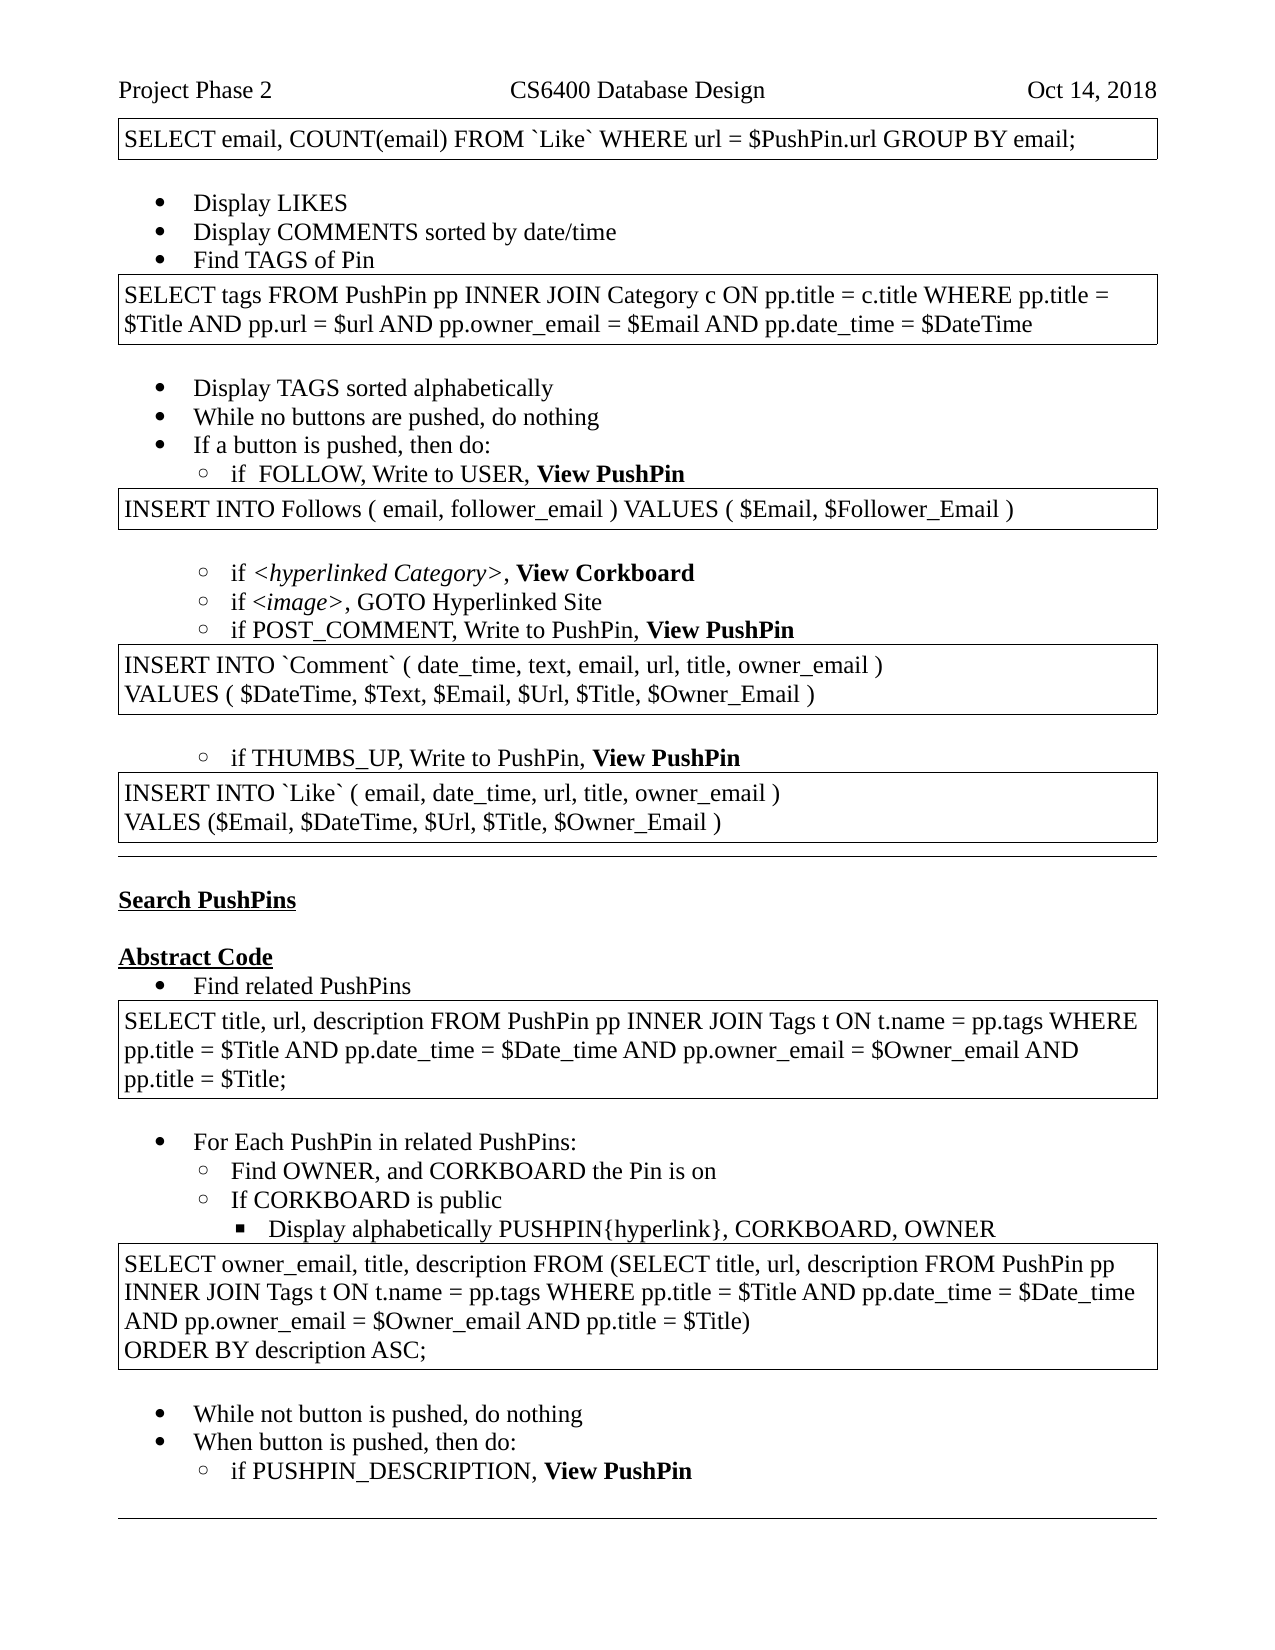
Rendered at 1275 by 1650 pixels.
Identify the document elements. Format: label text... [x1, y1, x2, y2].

list Display LIKES [156, 188, 1157, 217]
table_header SELECT title, url, description FROM PushPin pp INNER JOIN Tags t ON t.name = pp.tags WHERE pp.title = $Title AND pp.date_time = $Date_time AND pp.owner_email = $Owner_email AND pp.title = $Title; [119, 1001, 1157, 1098]
table_header INSERT INTO `Like` ( email, date_time, url, title, owner_email ) VALES ($Email, $DateTime, $Url, $Title, $Owner_Email ) [119, 773, 1157, 841]
list if THUMBS_UP, Write to PushPin, View PushPin [193, 743, 1157, 772]
table_header INSERT INTO `Comment` ( date_time, text, email, url, title, owner_email ) VALUES ( $DateTime, $Text, $Email, $Url, $Title, $Owner_Email ) [119, 645, 1157, 714]
list Display alphabetically PUSHPIN{hyperlink}, CORKBOARD, OWNER [231, 1214, 1157, 1242]
list While no buttons are pushed, do nothing [156, 402, 1157, 431]
list For Each PushPin in related PushPins: [156, 1127, 1157, 1156]
list Display COMMENTS sorted by date/time [156, 217, 1157, 246]
list While not button is pushed, do nothing [156, 1399, 1157, 1427]
table_cell SELECT email, COUNT(email) FROM `Like` WHERE url = $PushPin.url GROUP BY email; [119, 119, 1157, 159]
table_header INSERT INTO Follows ( email, follower_email ) VALUES ( $Email, $Follower_Email ) [119, 489, 1157, 529]
table_header SELECT owner_email, title, description FROM (SELECT title, url, description FROM PushPin pp INNER JOIN Tags t ON t.name = pp.tags WHERE pp.title = $Title AND pp.date_time = $Date_time AND pp.owner_email = $Owner_email AND pp.title = $Title) ORDER BY description ASC; [119, 1244, 1157, 1369]
list Find TAGS of Pin [156, 246, 1157, 274]
list if FOLLOW, Write to USER, View PushPin [193, 459, 1157, 488]
list Display TAGS sorted alphabetically [156, 373, 1157, 402]
text Abstract Code [118, 942, 1157, 971]
list If a button is pushed, then do: [156, 431, 1157, 459]
list Find OWNER, and CORKBOARD the Pin is on [193, 1156, 1157, 1185]
list if <hyperlinked Category>, View Corkboard [193, 558, 1157, 587]
list When button is pushed, then do: [156, 1427, 1157, 1456]
text Search PushPins [118, 885, 1157, 914]
list Find related PushPins [156, 971, 1157, 1000]
table_header SELECT tags FROM PushPin pp INNER JOIN Category c ON pp.title = c.title WHERE pp.title = $Title AND pp.url = $url AND pp.owner_email = $Email AND pp.date_time = $DateTime [119, 275, 1157, 344]
list if PUSHPIN_DESCRIPTION, View PushPin [193, 1456, 1157, 1485]
list if <image>, GOTO Hyperlinked Site [193, 587, 1157, 616]
list if POST_COMMENT, Write to PushPin, View PushPin [193, 616, 1157, 644]
list If CORKBOARD is public [193, 1185, 1157, 1214]
